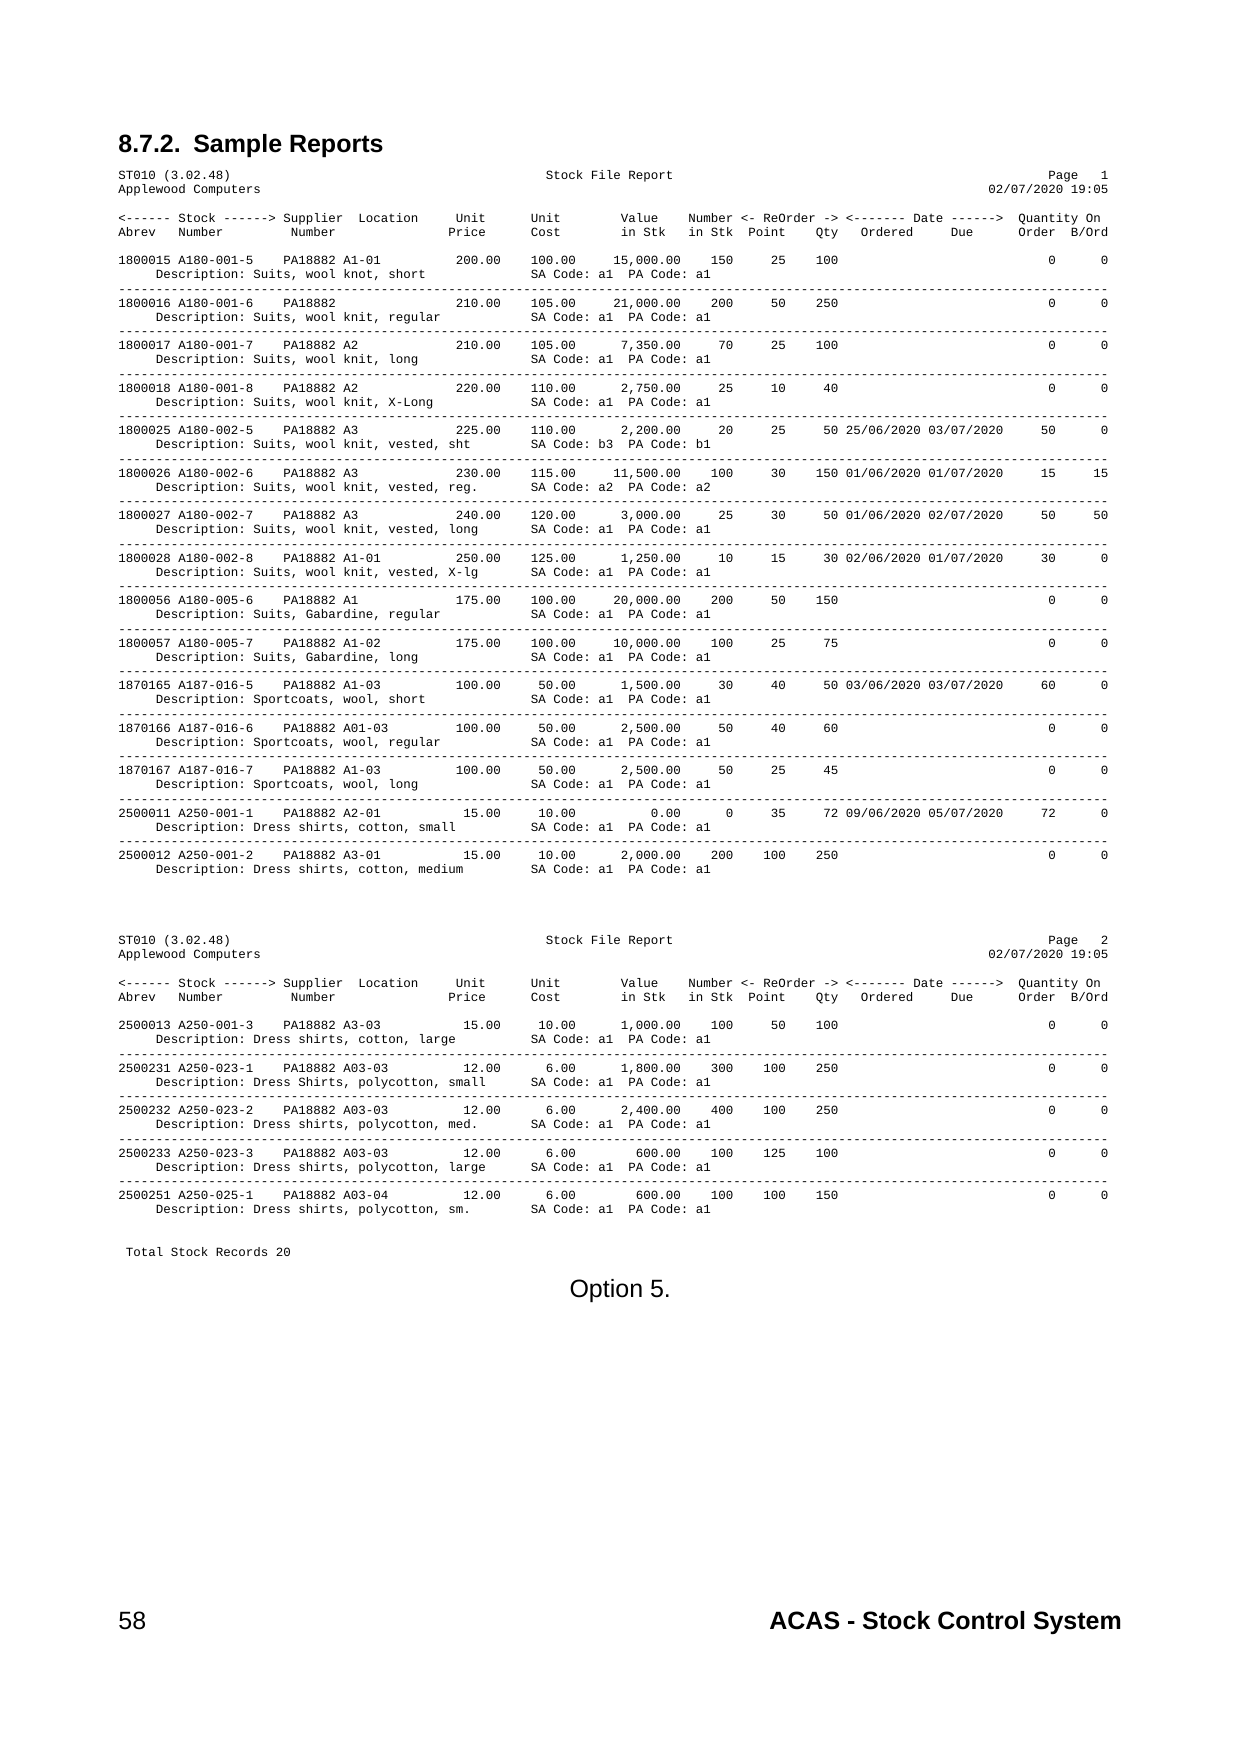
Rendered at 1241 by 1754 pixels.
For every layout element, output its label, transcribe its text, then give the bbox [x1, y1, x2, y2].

text Description: Sportcoats, wool, long SA Code: a1 PA Code: a1 [118, 778, 1122, 793]
text ------------------------------------------------------------------------------------------------------------------------------------ [118, 580, 1122, 594]
text 2500012 A250-001-2 PA18882 A3-01 15.00 10.00 2,000.00 200 100 250 0 0 [118, 849, 1122, 863]
text Description: Dress shirts, cotton, medium SA Code: a1 PA Code: a1 [118, 863, 1122, 878]
text 1800018 A180-001-8 PA18882 A2 220.00 110.00 2,750.00 25 10 40 0 0 [118, 382, 1122, 396]
text ST010 (3.02.48) Stock File Report Page 1 [118, 169, 1122, 183]
text 1870167 A187-016-7 PA18882 A1-03 100.00 50.00 2,500.00 50 25 45 0 0 [118, 764, 1122, 778]
text ------------------------------------------------------------------------------------------------------------------------------------ [118, 495, 1122, 509]
text Abrev Number Number Price Cost in Stk in Stk Point Qty Ordered Due Order B/Ord [118, 226, 1122, 240]
text 2500232 A250-023-2 PA18882 A03-03 12.00 6.00 2,400.00 400 100 250 0 0 [118, 1104, 1122, 1118]
text 1870165 A187-016-5 PA18882 A1-03 100.00 50.00 1,500.00 30 40 50 03/06/2020 03/07/2020 60 0 [118, 679, 1122, 693]
text Option 5. [118, 1274, 1122, 1303]
text 1800017 A180-001-7 PA18882 A2 210.00 105.00 7,350.00 70 25 100 0 0 [118, 339, 1122, 353]
text ------------------------------------------------------------------------------------------------------------------------------------ [118, 325, 1122, 339]
text Description: Dress shirts, cotton, small SA Code: a1 PA Code: a1 [118, 821, 1122, 835]
text Description: Dress shirts, polycotton, large SA Code: a1 PA Code: a1 [118, 1161, 1122, 1175]
text ------------------------------------------------------------------------------------------------------------------------------------ [118, 750, 1122, 764]
text 1800057 A180-005-7 PA18882 A1-02 175.00 100.00 10,000.00 100 25 75 0 0 [118, 637, 1122, 651]
text ------------------------------------------------------------------------------------------------------------------------------------ [118, 1048, 1122, 1062]
text ------------------------------------------------------------------------------------------------------------------------------------ [118, 623, 1122, 637]
text ------------------------------------------------------------------------------------------------------------------------------------ [118, 368, 1122, 382]
text ------------------------------------------------------------------------------------------------------------------------------------ [118, 283, 1122, 297]
text ------------------------------------------------------------------------------------------------------------------------------------ [118, 410, 1122, 424]
text Description: Suits, Gabardine, long SA Code: a1 PA Code: a1 [118, 651, 1122, 665]
text ------------------------------------------------------------------------------------------------------------------------------------ [118, 665, 1122, 679]
text 1800025 A180-002-5 PA18882 A3 225.00 110.00 2,200.00 20 25 50 25/06/2020 03/07/2020 50 0 [118, 424, 1122, 438]
text ------------------------------------------------------------------------------------------------------------------------------------ [118, 793, 1122, 807]
text ------------------------------------------------------------------------------------------------------------------------------------ [118, 708, 1122, 722]
text ------------------------------------------------------------------------------------------------------------------------------------ [118, 453, 1122, 467]
text Abrev Number Number Price Cost in Stk in Stk Point Qty Ordered Due Order B/Ord [118, 991, 1122, 1005]
text Description: Suits, wool knot, short SA Code: a1 PA Code: a1 [118, 268, 1122, 283]
text Description: Dress shirts, cotton, large SA Code: a1 PA Code: a1 [118, 1033, 1122, 1048]
text Description: Sportcoats, wool, regular SA Code: a1 PA Code: a1 [118, 736, 1122, 750]
text 1800026 A180-002-6 PA18882 A3 230.00 115.00 11,500.00 100 30 150 01/06/2020 01/07/2020 15 15 [118, 467, 1122, 481]
text Description: Dress Shirts, polycotton, small SA Code: a1 PA Code: a1 [118, 1076, 1122, 1090]
text Description: Dress shirts, polycotton, sm. SA Code: a1 PA Code: a1 [118, 1203, 1122, 1218]
text 1800027 A180-002-7 PA18882 A3 240.00 120.00 3,000.00 25 30 50 01/06/2020 02/07/2020 50 50 [118, 509, 1122, 523]
text 2500233 A250-023-3 PA18882 A03-03 12.00 6.00 600.00 100 125 100 0 0 [118, 1147, 1122, 1161]
text Description: Sportcoats, wool, short SA Code: a1 PA Code: a1 [118, 693, 1122, 708]
text ST010 (3.02.48) Stock File Report Page 2 [118, 934, 1122, 948]
text ------------------------------------------------------------------------------------------------------------------------------------ [118, 538, 1122, 552]
text Description: Suits, wool knit, long SA Code: a1 PA Code: a1 [118, 353, 1122, 368]
text ------------------------------------------------------------------------------------------------------------------------------------ [118, 1175, 1122, 1189]
text 2500011 A250-001-1 PA18882 A2-01 15.00 10.00 0.00 0 35 72 09/06/2020 05/07/2020 72 0 [118, 807, 1122, 821]
text 1800015 A180-001-5 PA18882 A1-01 200.00 100.00 15,000.00 150 25 100 0 0 [118, 254, 1122, 268]
text Applewood Computers 02/07/2020 19:05 [118, 948, 1122, 963]
text Description: Suits, wool knit, vested, reg. SA Code: a2 PA Code: a2 [118, 481, 1122, 495]
text Description: Suits, Gabardine, regular SA Code: a1 PA Code: a1 [118, 608, 1122, 623]
text 1800016 A180-001-6 PA18882 210.00 105.00 21,000.00 200 50 250 0 0 [118, 297, 1122, 311]
text 1870166 A187-016-6 PA18882 A01-03 100.00 50.00 2,500.00 50 40 60 0 0 [118, 722, 1122, 736]
text <------ Stock ------> Supplier Location Unit Unit Value Number <- ReOrder -> <------- Date ------> Quantity On [118, 977, 1122, 991]
text Description: Suits, wool knit, vested, sht SA Code: b3 PA Code: b1 [118, 438, 1122, 453]
text ------------------------------------------------------------------------------------------------------------------------------------ [118, 1133, 1122, 1147]
text 1800056 A180-005-6 PA18882 A1 175.00 100.00 20,000.00 200 50 150 0 0 [118, 594, 1122, 608]
text ------------------------------------------------------------------------------------------------------------------------------------ [118, 1090, 1122, 1104]
text Description: Suits, wool knit, vested, long SA Code: a1 PA Code: a1 [118, 523, 1122, 538]
text Description: Suits, wool knit, X-Long SA Code: a1 PA Code: a1 [118, 396, 1122, 410]
text Description: Suits, wool knit, vested, X-lg SA Code: a1 PA Code: a1 [118, 566, 1122, 580]
text 2500013 A250-001-3 PA18882 A3-03 15.00 10.00 1,000.00 100 50 100 0 0 [118, 1019, 1122, 1033]
text Description: Suits, wool knit, regular SA Code: a1 PA Code: a1 [118, 311, 1122, 325]
subtitle Sample Reports [118, 129, 1122, 157]
text Total Stock Records 20 [118, 1246, 1122, 1260]
text ------------------------------------------------------------------------------------------------------------------------------------ [118, 835, 1122, 849]
text Description: Dress shirts, polycotton, med. SA Code: a1 PA Code: a1 [118, 1118, 1122, 1133]
text 2500251 A250-025-1 PA18882 A03-04 12.00 6.00 600.00 100 100 150 0 0 [118, 1189, 1122, 1203]
text Applewood Computers 02/07/2020 19:05 [118, 183, 1122, 198]
text 2500231 A250-023-1 PA18882 A03-03 12.00 6.00 1,800.00 300 100 250 0 0 [118, 1062, 1122, 1076]
text 1800028 A180-002-8 PA18882 A1-01 250.00 125.00 1,250.00 10 15 30 02/06/2020 01/07/2020 30 0 [118, 552, 1122, 566]
text <------ Stock ------> Supplier Location Unit Unit Value Number <- ReOrder -> <------- Date ------> Quantity On [118, 212, 1122, 226]
